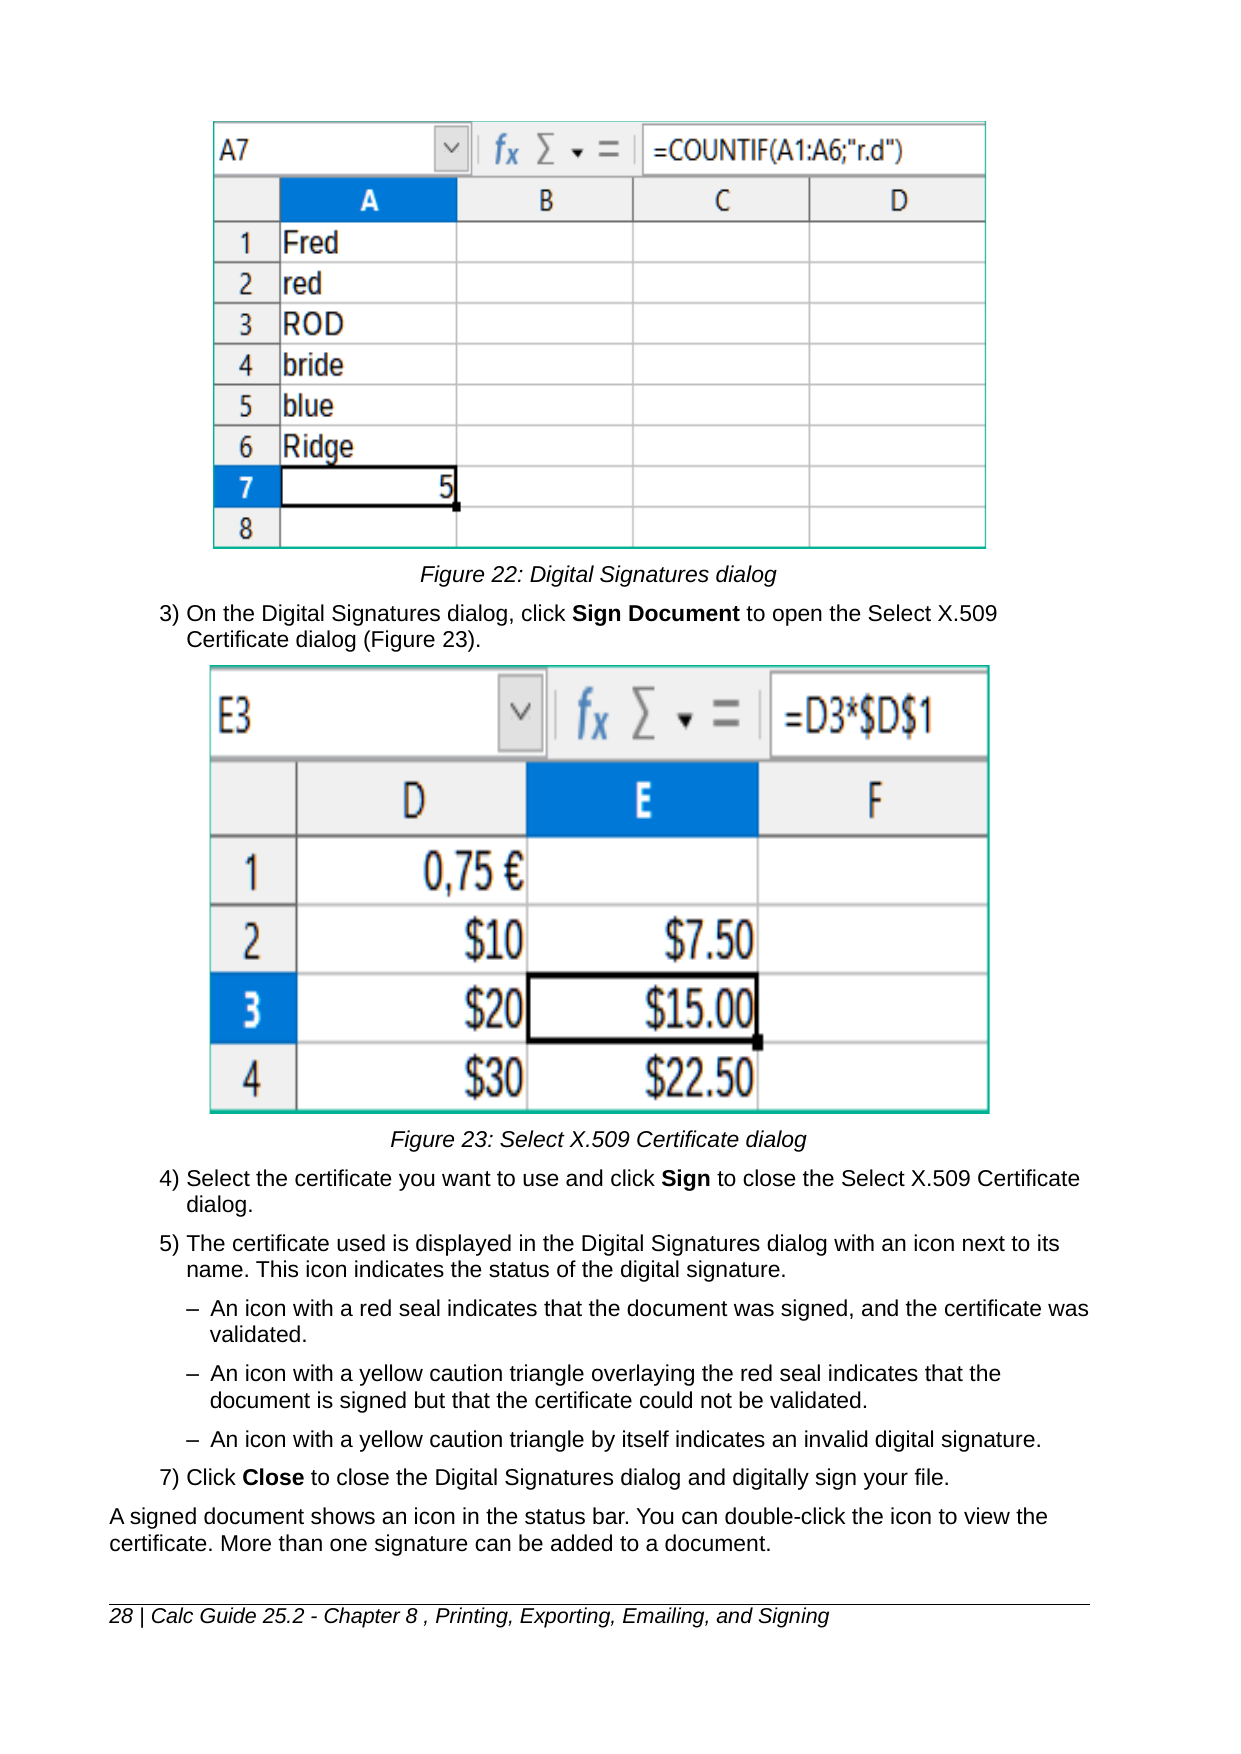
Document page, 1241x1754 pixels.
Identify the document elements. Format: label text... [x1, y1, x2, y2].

picture [209, 665, 990, 1114]
list An icon with a red seal indicates that the document was signed, and the certificate was validated. [186, 1295, 1090, 1348]
list The certificate used is displayed in the Digital Signatures dialog with an icon next to its name. This icon indicates the status of the digital signature. [186, 1230, 1090, 1283]
text A signed document shows an icon in the status bar. You can double-click the icon to view the certificate. More than one signature can be added to a document. [109, 1503, 1090, 1556]
list Click Close to close the Digital Signatures dialog and digitally sign your file. [186, 1464, 1090, 1491]
text Figure 22: Digital Signatures dialog [213, 561, 986, 588]
list On the Digital Signatures dialog, click Sign Document to open the Select X.509 Certificate dialog (Figure 23). [186, 600, 1090, 653]
text Figure 23: Select X.509 Certificate dialog [209, 1126, 989, 1152]
picture [213, 121, 987, 549]
list Select the certificate you want to use and click Sign to close the Select X.509 Certificate dialog. [186, 1165, 1090, 1217]
list An icon with a yellow caution triangle overlaying the red seal indicates that the document is signed but that the certificate could not be validated. [186, 1360, 1090, 1413]
list An icon with a yellow caution triangle by itself indicates an invalid digital signature. [186, 1426, 1090, 1452]
